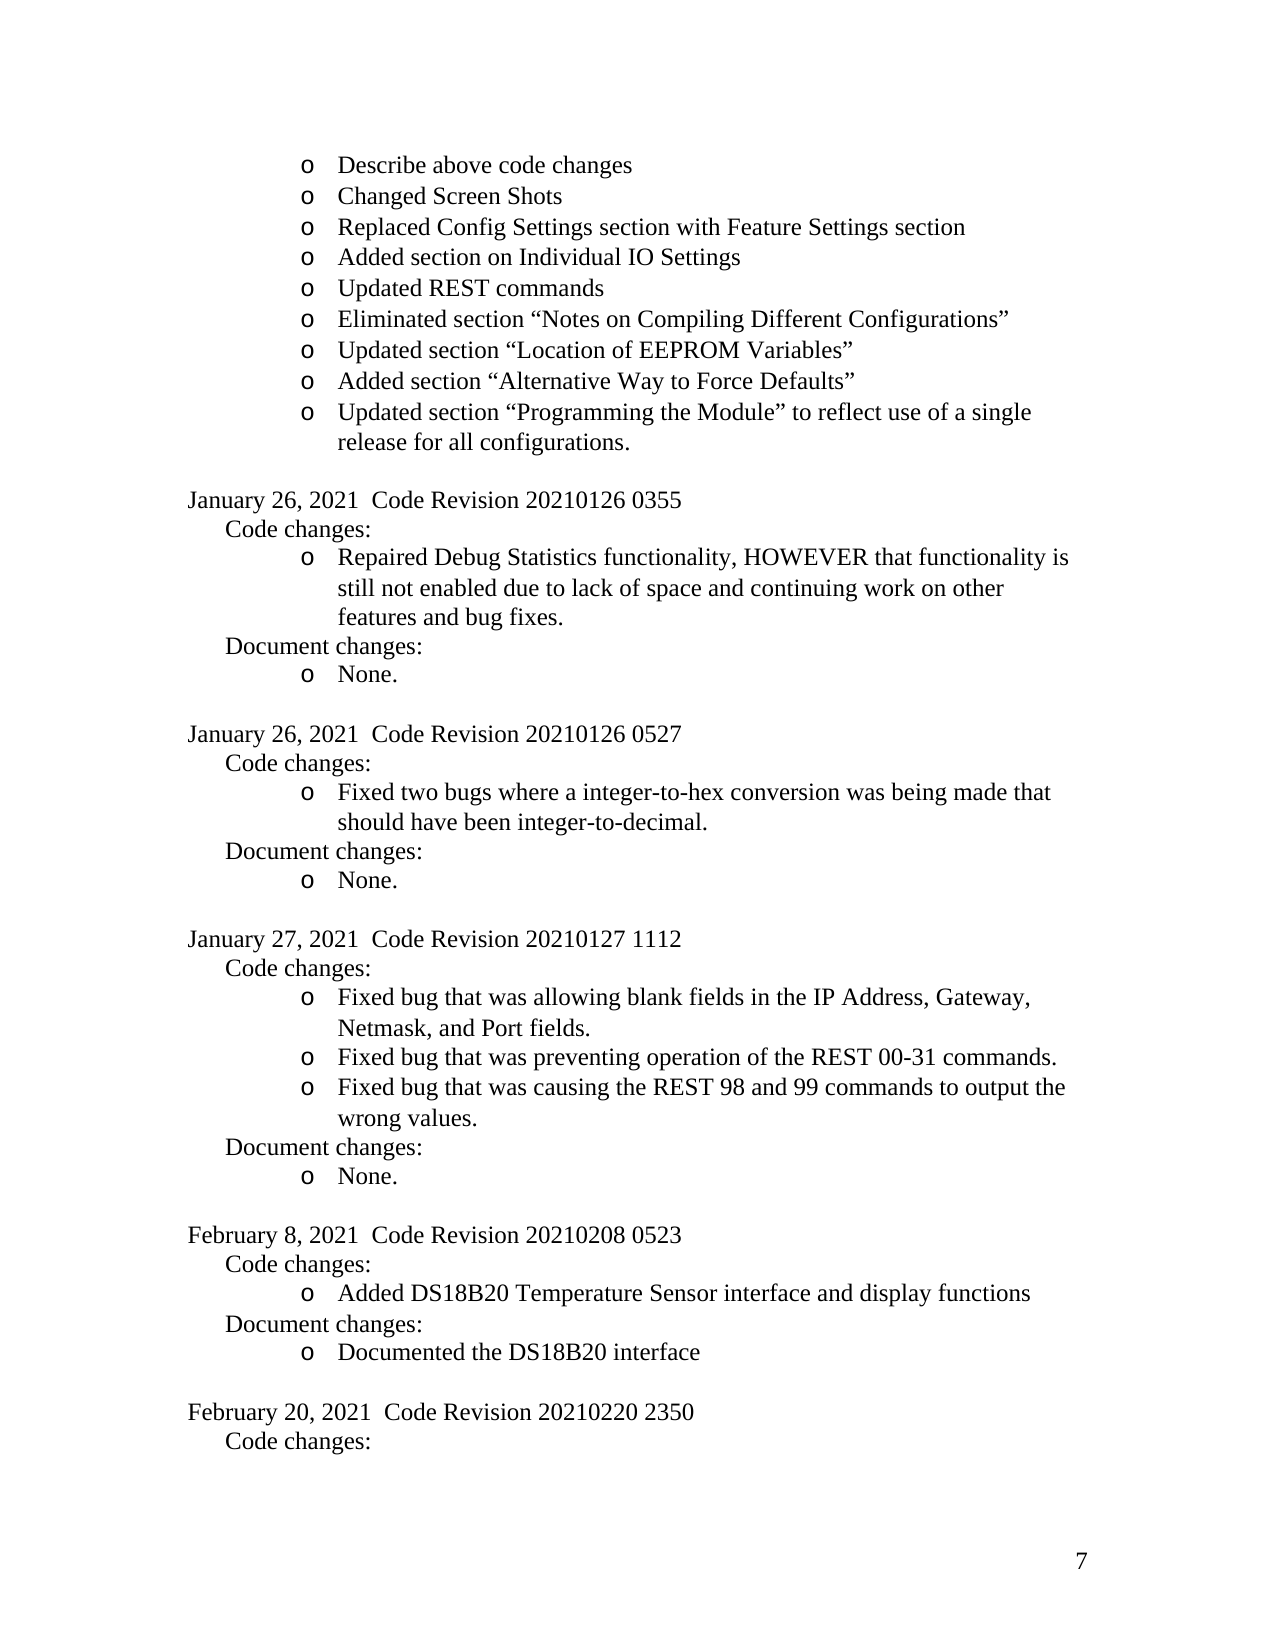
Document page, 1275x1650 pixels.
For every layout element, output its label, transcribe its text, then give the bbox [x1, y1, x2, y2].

list Fixed two bugs where a integer-to-hex conversion was being made that should have been integer-to-decimal. [300, 777, 1087, 836]
list Updated section “Programming the Module” to reflect use of a single release for all configurations. [300, 397, 1087, 456]
text Document changes: [225, 1132, 1087, 1161]
list None. [300, 865, 1087, 896]
text Document changes: [225, 836, 1087, 865]
text Document changes: [225, 1309, 1087, 1337]
text Code changes: [225, 514, 1087, 542]
list None. [300, 1161, 1087, 1192]
list Fixed bug that was preventing operation of the REST 00-31 commands. [300, 1042, 1087, 1072]
list Added section on Individual IO Settings [300, 242, 1087, 273]
list Updated REST commands [300, 273, 1087, 304]
list Changed Screen Shots [300, 181, 1087, 212]
list Documented the DS18B20 interface [300, 1337, 1087, 1368]
list Added DS18B20 Temperature Sensor interface and display functions [300, 1278, 1087, 1309]
text Document changes: [225, 631, 1087, 659]
text Code changes: [225, 1426, 1087, 1454]
text Code changes: [225, 1249, 1087, 1278]
text February 8, 2021 Code Revision 20210208 0523 [187, 1220, 1087, 1249]
text Code changes: [225, 953, 1087, 982]
list None. [300, 659, 1087, 690]
text January 26, 2021 Code Revision 20210126 0527 [187, 719, 1087, 748]
list Repaired Debug Statistics functionality, HOWEVER that functionality is still not enabled due to lack of space and continuing work on other features and bug fixes. [300, 542, 1087, 631]
text February 20, 2021 Code Revision 20210220 2350 [187, 1397, 1087, 1426]
list Updated section “Location of EEPROM Variables” [300, 335, 1087, 366]
text Code changes: [225, 748, 1087, 777]
list Eliminated section “Notes on Compiling Different Configurations” [300, 304, 1087, 335]
text January 27, 2021 Code Revision 20210127 1112 [187, 924, 1087, 953]
list Replaced Config Settings section with Feature Settings section [300, 212, 1087, 242]
text January 26, 2021 Code Revision 20210126 0355 [187, 485, 1087, 514]
list Fixed bug that was causing the REST 98 and 99 commands to output the wrong values. [300, 1072, 1087, 1132]
list Fixed bug that was allowing blank fields in the IP Address, Gateway, Netmask, and Port fields. [300, 982, 1087, 1042]
list Describe above code changes [300, 150, 1087, 181]
list Added section “Alternative Way to Force Defaults” [300, 366, 1087, 397]
